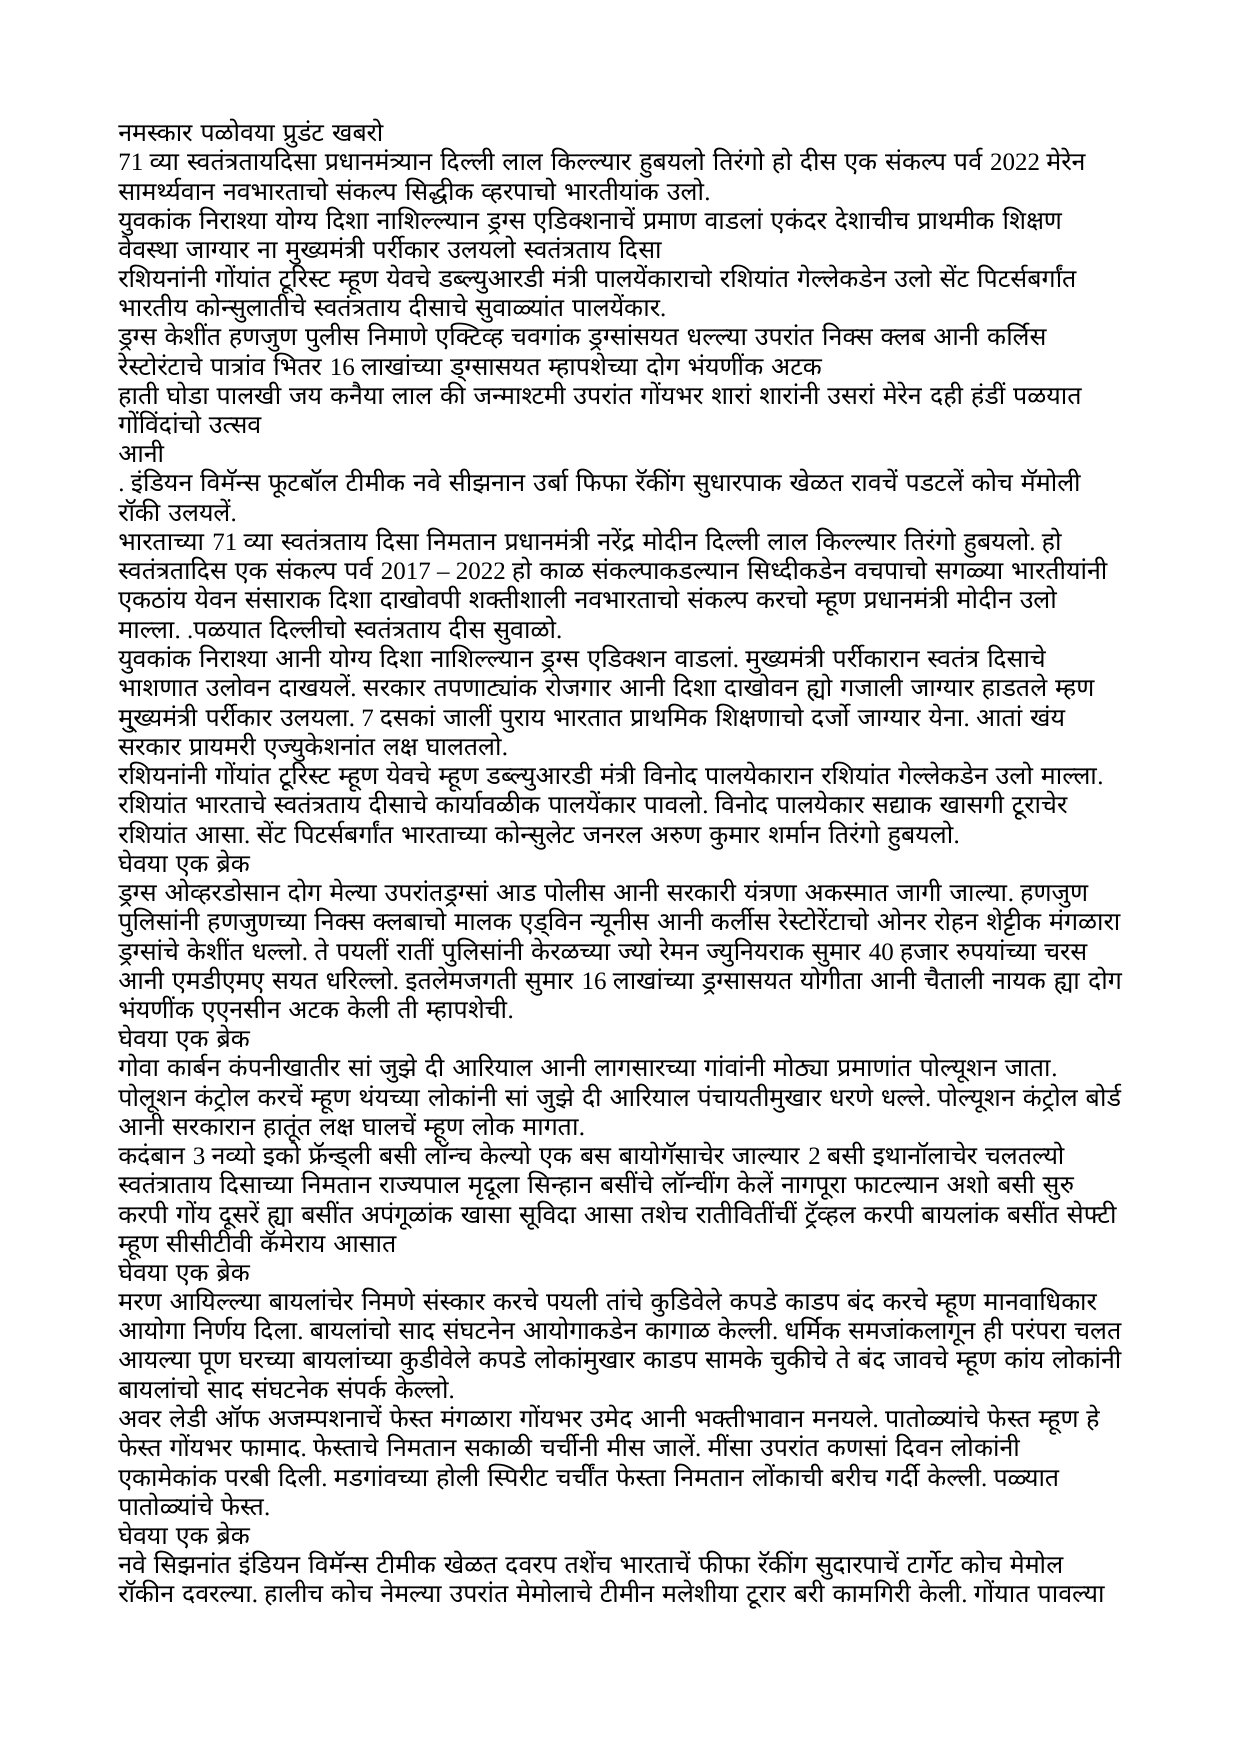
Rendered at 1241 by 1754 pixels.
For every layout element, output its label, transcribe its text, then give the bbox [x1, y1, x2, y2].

text रशियनांनी गोंयांत टूरिस्ट म्हूण येवचे डब्ल्युआरडी मंत्री पालयेंकाराचो रशियांत गेल्लेकडेन उलो सेंट पिटर्सबर्गांत भारतीय कोन्सुलातीचे स्वतंत्रताय दीसाचे सुवाळ्यांत पालयेंकार. [118, 264, 1122, 323]
text नमस्कार पळोवया प्रुडंट खबरो [118, 118, 1122, 147]
text कदंबान 3 नव्यो इको फ्रॅन्ड्ली बसी लॉन्च केल्यो एक बस बायोगॅसाचेर जाल्यार 2 बसी इथानॉलाचेर चलतल्यो स्वतंत्राताय दिसाच्या निमतान राज्यपाल मृदूला सिन्हान बसींचे लॉन्चींग केलें नागपूरा फाटल्यान अशो बसी सुरु करपी गोंय दूसरें ह्या बसींत अपंगूळांक खासा सूविदा आसा तशेच रातीवितींचीं ट्रॅव्हल करपी बायलांक बसींत सेफ्टी म्हूण सीसीटीवी कॅमेराय आसात [118, 1141, 1122, 1258]
text नवे सिझनांत इंडियन विमॅन्स टीमीक खेळत दवरप तशेंच भारताचें फीफा रॅकींग सुदारपाचें टार्गेट कोच मेमोल रॉकीन दवरल्या. हालीच कोच नेमल्या उपरांत मेमोलाचे टीमीन मलेशीया टूरार बरी कामगिरी केली. गोंयात पावल्या [118, 1550, 1122, 1609]
text हाती घोडा पालखी जय कनैया लाल की जन्माश्टमी उपरांत गोंयभर शारां शारांनी उसरां मेरेन दही हंडीं पळयात गोंविंदांचो उत्सव [118, 381, 1122, 439]
text युवकांक निराश्या योग्य दिशा नाशिल्ल्यान ड्रग्स एडिक्शनाचें प्रमाण वाडलां एकंदर देशाचीच प्राथमीक शिक्षण वेवस्था जाग्यार ना मुख्यमंत्री पर्रीकार उलयलो स्वतंत्रताय दिसा [118, 206, 1122, 264]
text युवकांक निराश्या आनी योग्य दिशा नाशिल्ल्यान ड्रग्स एडिक्शन वाडलां. मुख्यमंत्री पर्रीकारान स्वतंत्र दिसाचे भाशणात उलोवन दाखयलें. सरकार तपणाट्यांक रोजगार आनी दिशा दाखोवन ह्यो गजाली जाग्यार हाडतले म्हण मु्ख्यमंत्री पर्रीकार उलयला. 7 दसकां जालीं पुराय भारतात प्राथमिक शिक्षणाचो दर्जो जाग्यार येना. आतां खंय सरकार प्रायमरी एज्युकेशनांत लक्ष घालतलो. [118, 644, 1122, 761]
text घेवया एक ब्रेक [118, 1521, 1122, 1550]
text ड्रग्स ओव्हरडोसान दोग मेल्या उपरांतड्रग्सां आड पोलीस आनी सरकारी यंत्रणा अकस्मात जागी जाल्या. हणजुण पुलिसांनी हणजुणच्या निक्स क्लबाचो मालक एड्विन न्यूनीस आनी कर्लीस रेस्टोरेंटाचो ओनर रोहन शेट्टीक मंगळारा ड्रग्सांचे केशींत धल्लो. ते पयलीं रातीं पुलिसांनी केरळच्या ज्यो रेमन ज्युनियराक सुमार 40 हजार रुपयांच्या चरस आनी एमडीएमए सयत धरिल्लो. इतलेमजगती सुमार 16 लाखांच्या ड्रग्सासयत योगीता आनी चैताली नायक ह्या दोग भंयणींक एएनसीन अटक केली ती म्हापशेची. [118, 878, 1122, 1024]
text 71 व्या स्वतंत्रतायदिसा प्रधानमंत्र्यान दिल्ली लाल किल्ल्यार हुबयलो तिरंगो हो दीस एक संकल्प पर्व 2022 मेरेन सामर्थ्यवान नवभारताचो संकल्प सिद्धीक व्हरपाचो भारतीयांक उलो. [118, 147, 1122, 206]
text मरण आयिल्ल्या बायलांचेर निमणे संस्कार करचे पयली तांचे कुडिवेले कपडे काडप बंद करचे म्हूण मानवाधिकार आयोगा निर्णय दिला. बायलांचो साद संघटनेन आयोगाकडेन कागाळ केल्ली. धर्मिक समजांकलागून ही परंपरा चलत आयल्या पूण घरच्या बायलांच्या कुडीवेले कपडे लोकांमुखार काडप सामके चुकीचे ते बंद जावचे म्हूण कांय लोकांनी बायलांचो साद संघटनेक संपर्क केल्लो. [118, 1287, 1122, 1404]
text अवर लेडी ऑफ अजम्पशनाचें फेस्त मंगळारा गोंयभर उमेद आनी भक्तीभावान मनयले. पातोळ्यांचे फेस्त म्हूण हे फेस्त गोंयभर फामाद. फेस्ताचे निमतान सकाळी चर्चीनी मीस जालें. मींसा उपरांत कणसां दिवन लोकांनी एकामेकांक परबी दिली. मडगांवच्या होली स्पिरीट चर्चींत फेस्ता निमतान लोंकाची बरीच गर्दी केल्ली. पळ्यात पातोळ्यांचे फेस्त. [118, 1404, 1122, 1521]
text रशियनांनी गोंयांत टूरिस्ट म्हूण येवचे म्हूण डब्ल्युआरडी मंत्री विनोद पालयेकारान रशियांत गेल्लेकडेन उलो माल्ला. रशियांत भारताचे स्वतंत्रताय दीसाचे कार्यावळीक पालयेंकार पावलो. विनोद पालयेकार सद्याक खासगी टूराचेर रशियांत आसा. सेंट पिटर्सबर्गांत भारताच्या कोन्सुलेट जनरल अरुण कुमार शर्मान तिरंगो हुबयलो. [118, 761, 1122, 849]
text घेवया एक ब्रेक [118, 1024, 1122, 1053]
text . इंडियन विमॅन्स फूटबॉल टीमीक नवे सीझनान उर्बा फिफा रॅकींग सुधारपाक खेळत रावचें पडटलें कोच मॅमोली रॉकी उलयलें. [118, 468, 1122, 527]
text ड्रग्स केशींत हणजुण पुलीस निमाणे एक्टिव्ह चवगांक ड्रग्सांसयत धल्ल्या उपरांत निक्स क्लब आनी कर्लिस रेस्टोरंटाचे पात्रांव भितर 16 लाखांच्या ड्ग्सासयत म्हापशेच्या दोग भंयणींक अटक [118, 323, 1122, 381]
text गोवा कार्बन कंपनीखातीर सां जुझे दी आरियाल आनी लागसारच्या गांवांनी मोठ्या प्रमाणांत पोल्यूशन जाता. पोलूशन कंट्रोल करचें म्हूण थंयच्या लोकांनी सां जुझे दी आरियाल पंचायतीमुखार धरणे धल्ले. पोल्यूशन कंट्रोल बोर्ड आनी सरकारान हातूंत लक्ष घालचें म्हूण लोक मागता. [118, 1053, 1122, 1141]
text भारताच्या 71 व्या स्वतंत्रताय दिसा निमतान प्रधानमंत्री नरेंद्र मोदीन दिल्ली लाल किल्ल्यार तिरंगो हुबयलो. हो स्वतंत्रतादिस एक संकल्प पर्व 2017 – 2022 हो काळ संकल्पाकडल्यान सिध्दीकडेन वचपाचो सगळ्या भारतीयांनी एकठांय येवन संसाराक दिशा दाखोवपी शक्तीशाली नवभारताचो संकल्प करचो म्हूण प्रधानमंत्री मोदीन उलो माल्ला. .पळयात दिल्लीचो स्वतंत्रताय दीस सुवाळो. [118, 527, 1122, 644]
text आनी [118, 439, 1122, 468]
text घेवया एक ब्रेक [118, 1258, 1122, 1287]
text घेवया एक ब्रेक [118, 849, 1122, 878]
